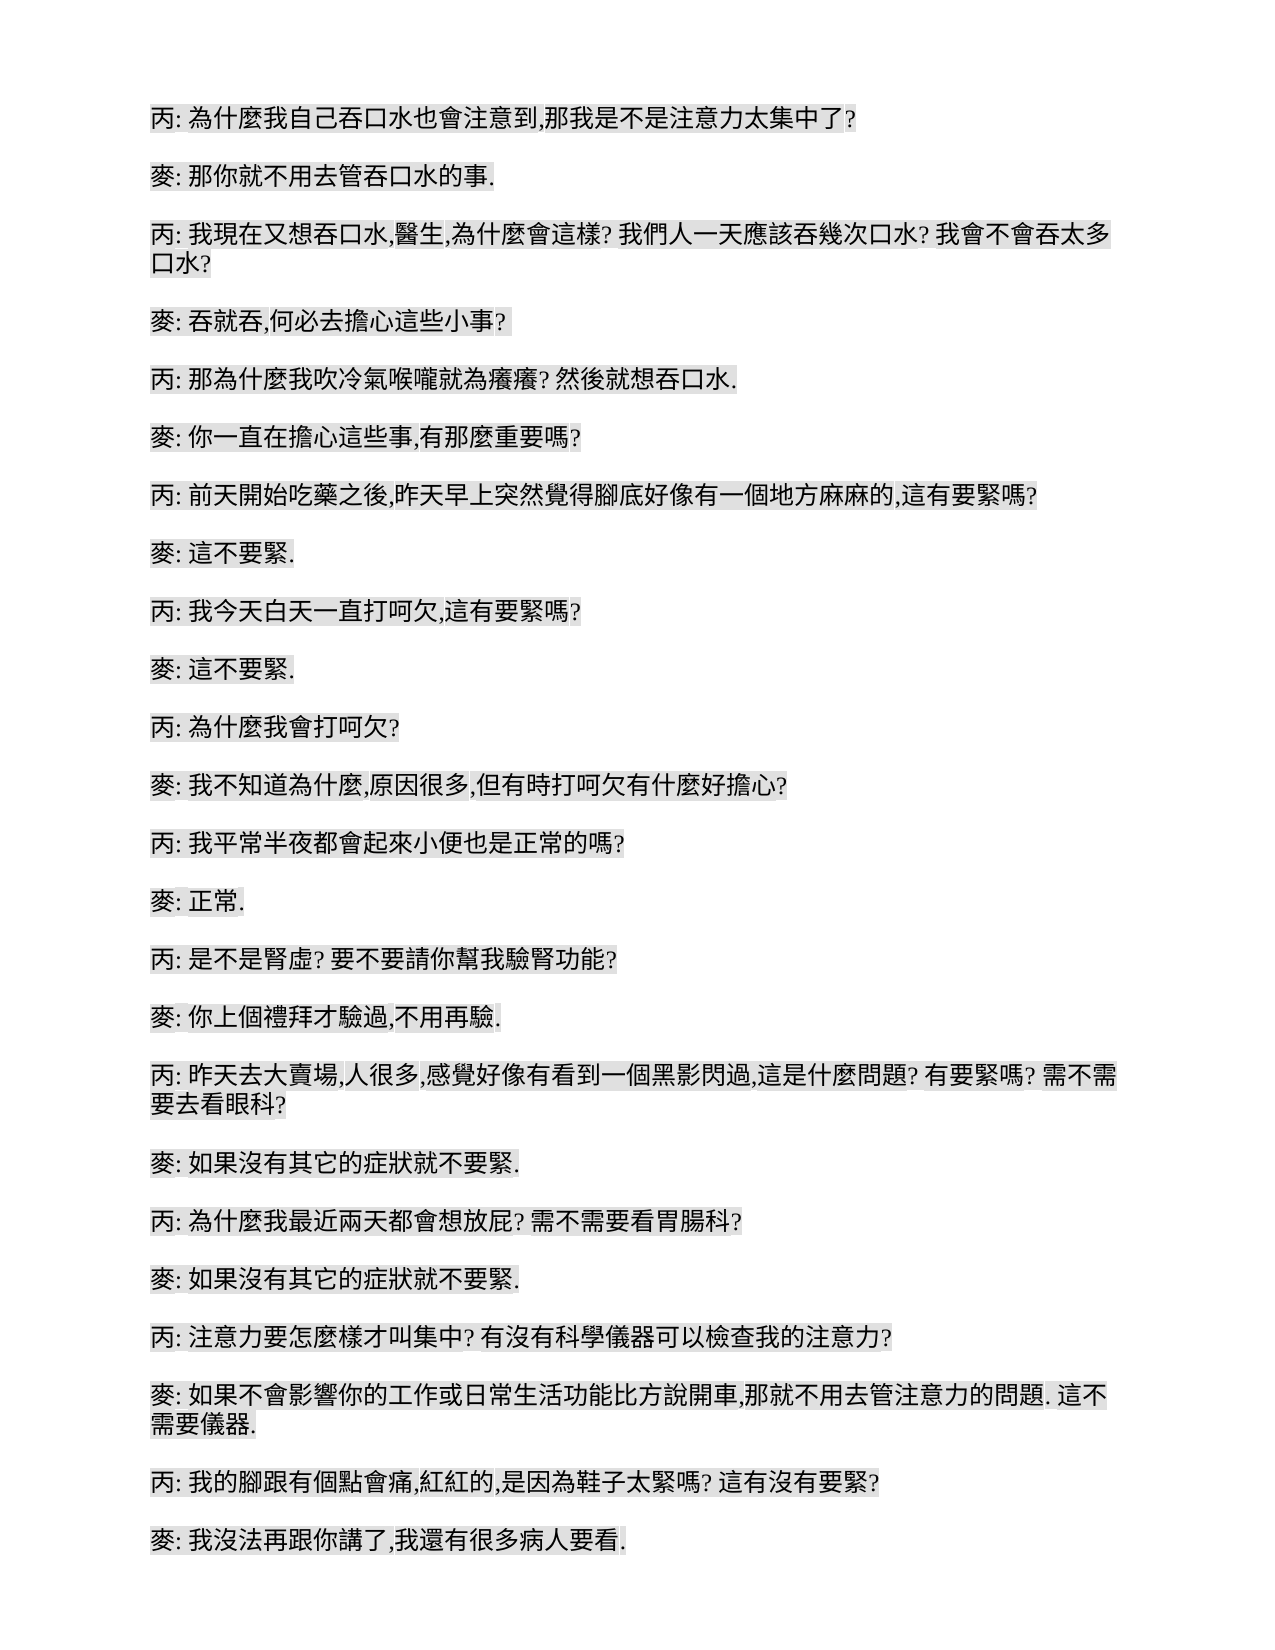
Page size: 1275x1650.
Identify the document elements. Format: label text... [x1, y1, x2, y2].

text 丙: 為什麼我自己吞口水也會注意到,那我是不是注意力太集中了? 麥: 那你就不用去管吞口水的事. 丙: 我現在又想吞口水,醫生,為什麼會這樣? 我們人一天應該吞幾次口水? 我會不會吞太多口水? 麥: 吞就吞,何必去擔心這些小事? 丙: 那為什麼我吹冷氣喉嚨就為癢癢? 然後就想吞口水. 麥: 你一直在擔心這些事,有那麼重要嗎? 丙: 前天開始吃藥之後,昨天早上突然覺得腳底好像有一個地方麻麻的,這有要緊嗎? 麥: 這不要緊. 丙: 我今天白天一直打呵欠,這有要緊嗎? 麥: 這不要緊. 丙: 為什麼我會打呵欠? 麥: 我不知道為什麼,原因很多,但有時打呵欠有什麼好擔心? 丙: 我平常半夜都會起來小便也是正常的嗎? 麥: 正常. 丙: 是不是腎虛? 要不要請你幫我驗腎功能? 麥: 你上個禮拜才驗過,不用再驗. 丙: 昨天去大賣場,人很多,感覺好像有看到一個黑影閃過,這是什麼問題? 有要緊嗎? 需不需要去看眼科? 麥: 如果沒有其它的症狀就不要緊. 丙: 為什麼我最近兩天都會想放屁? 需不需要看胃腸科? 麥: 如果沒有其它的症狀就不要緊. 丙: 注意力要怎麼樣才叫集中? 有沒有科學儀器可以檢查我的注意力? 麥: 如果不會影響你的工作或日常生活功能比方說開車,那就不用去管注意力的問題. 這不需要儀器. 丙: 我的腳跟有個點會痛,紅紅的,是因為鞋子太緊嗎? 這有沒有要緊? 麥: 我沒法再跟你講了,我還有很多病人要看. [150, 75, 1125, 1555]
